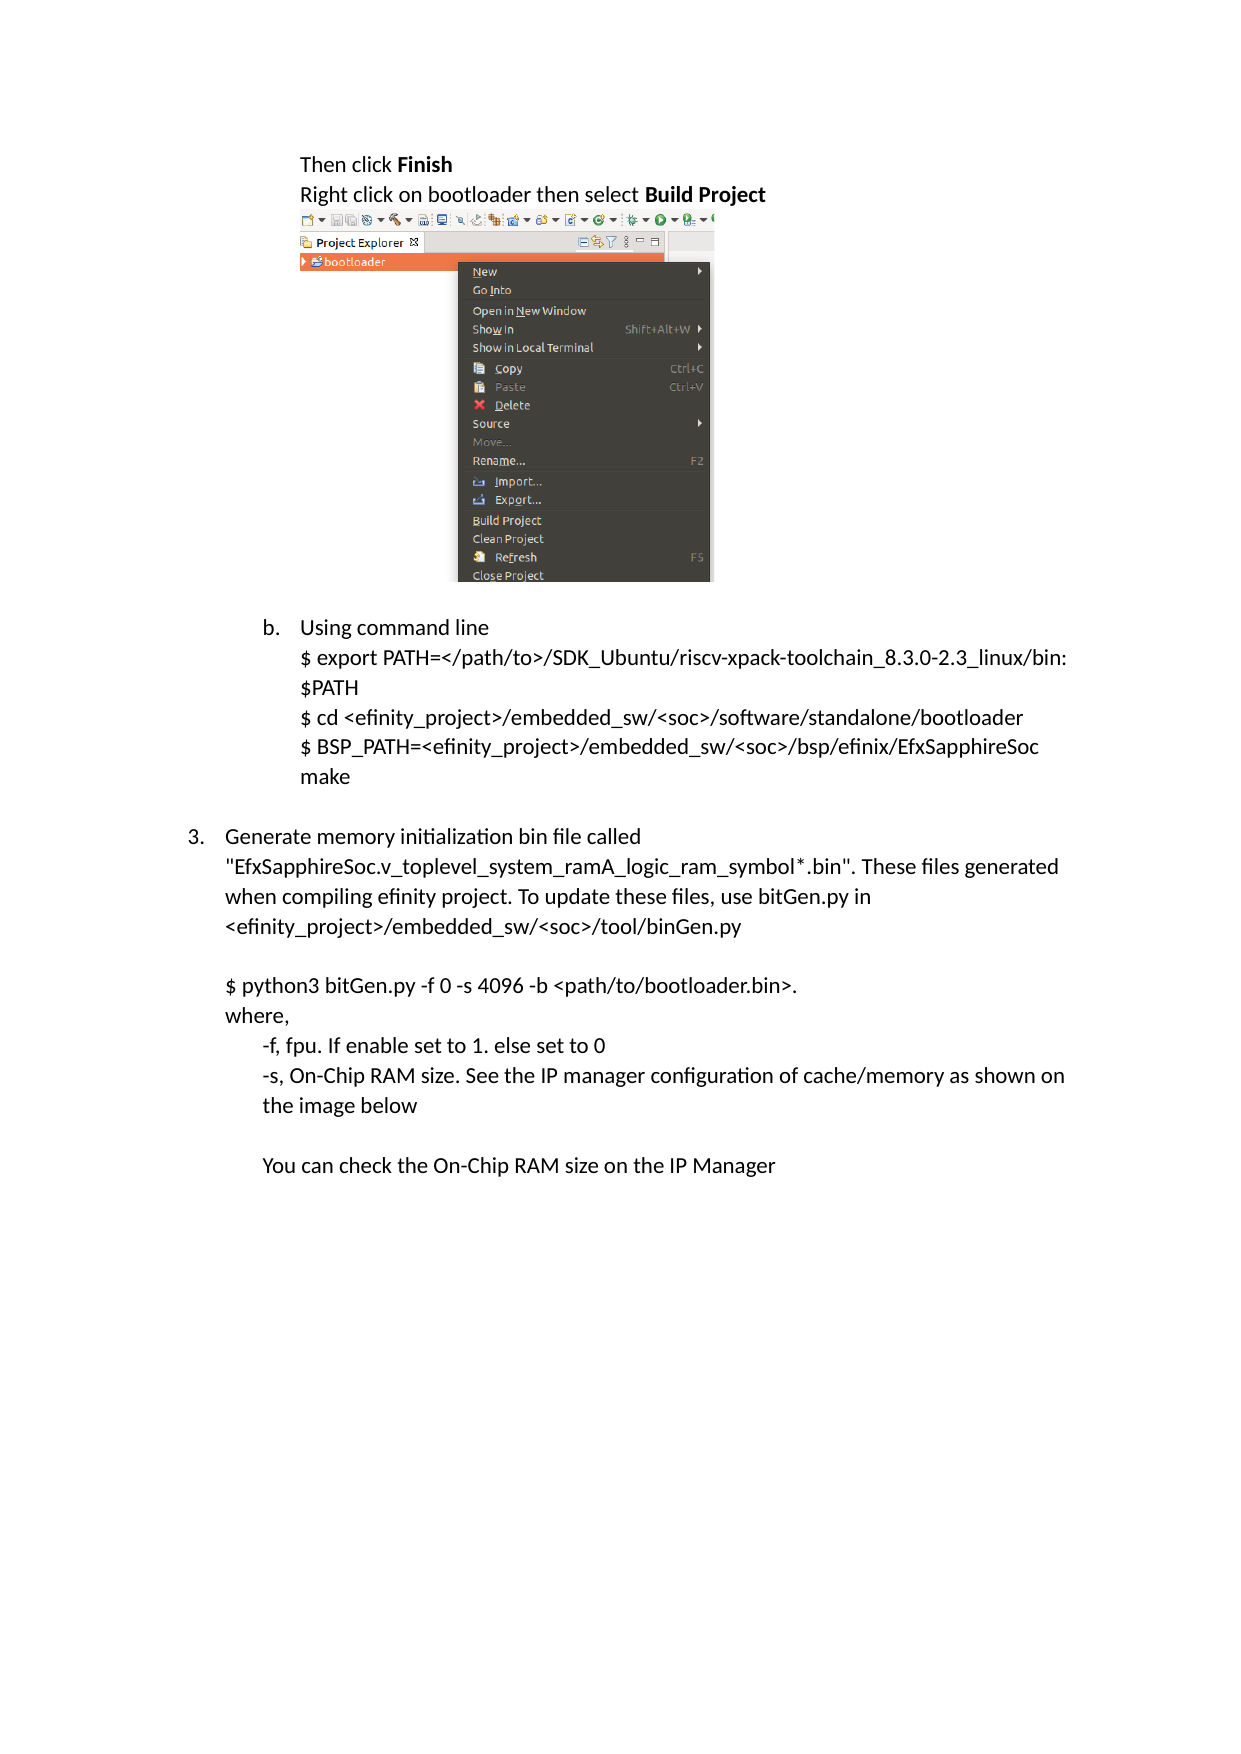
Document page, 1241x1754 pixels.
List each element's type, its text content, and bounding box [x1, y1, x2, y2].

text $ python3 bitGen.py -f 0 -s 4096 -b <path/to/bootloader.bin>. [225, 972, 1090, 1000]
text -f, fpu. If enable set to 1. else set to 0 [262, 1031, 1090, 1059]
text Then click Finish [300, 150, 1090, 178]
list $ cd <efinity_project>/embedded_sw/<soc>/software/standalone/bootloader [300, 703, 1090, 731]
text where, [225, 1002, 1090, 1029]
text You can check the On-Chip RAM size on the IP Manager [262, 1151, 1090, 1179]
list $ BSP_PATH=<efinity_project>/embedded_sw/<soc>/bsp/efinix/EfxSapphireSoc make [300, 732, 1090, 790]
text Right click on bootloader then select Build Project [300, 180, 1090, 208]
list $ export PATH=</path/to>/SDK_Ubuntu/riscv-xpack-toolchain_8.3.0-2.3_linux/bin:$PATH [300, 643, 1090, 701]
list Generate memory initialization bin file called "EfxSapphireSoc.v_toplevel_system_ramA_logic_ram_symbol*.bin". These files generated when compiling efinity project. To update these files, use bitGen.py in <efinity_project>/embedded_sw/<soc>/tool/binGen.py [187, 822, 1090, 940]
picture [300, 209, 715, 582]
text -s, On-Chip RAM size. See the IP manager configuration of cache/memory as shown on the image below [262, 1061, 1090, 1119]
list Using command line [262, 613, 1090, 641]
